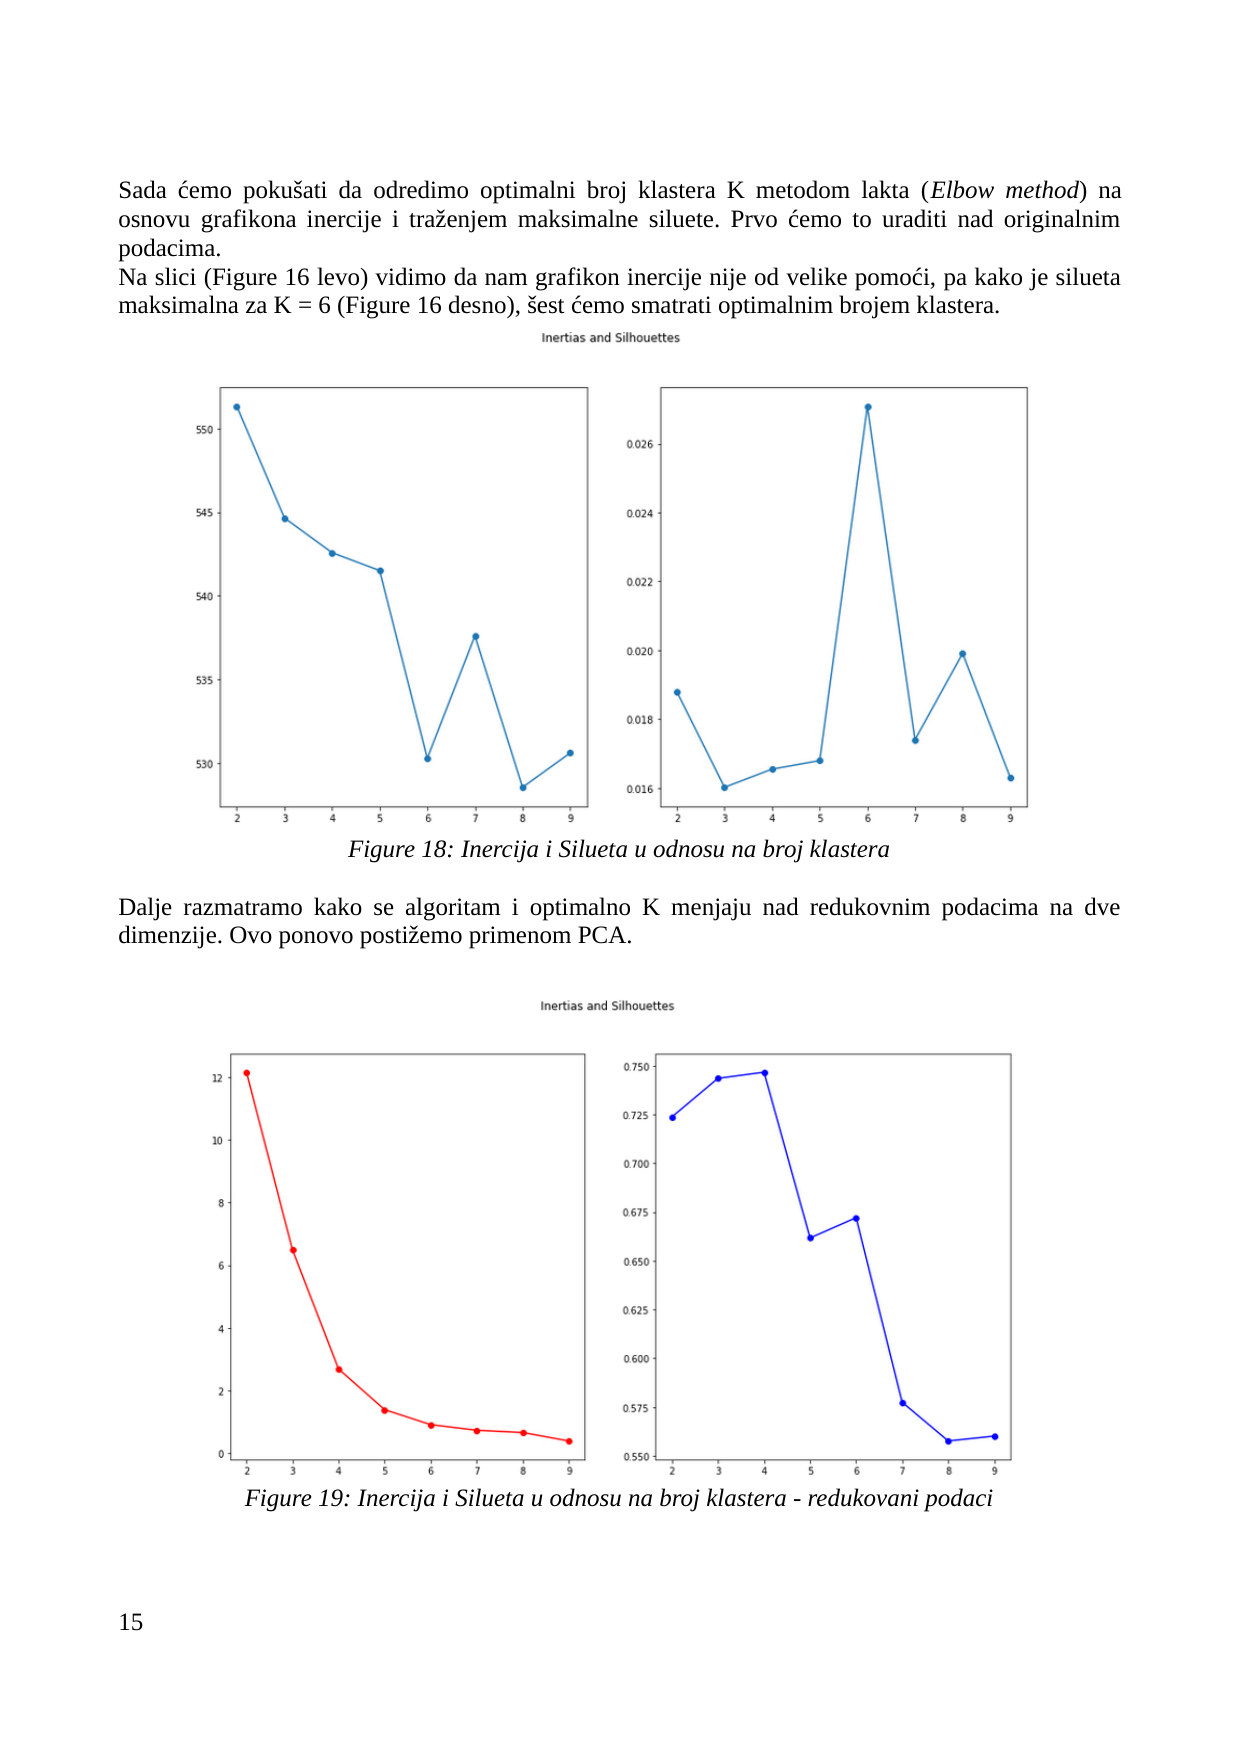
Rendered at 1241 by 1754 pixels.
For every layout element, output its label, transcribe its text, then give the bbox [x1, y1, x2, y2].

picture [198, 990, 1043, 1483]
text Na slici (Figure 16 levo) vidimo da nam grafikon inercije nije od velike pomoći, pa kako je silueta maksimalna za K = 6 (Figure 16 desno), šest ćemo smatrati optimalnim brojem klastera. [118, 262, 1122, 319]
text Figure 18: Inercija i Silueta u odnosu na broj klastera [187, 834, 1053, 863]
picture [186, 331, 1054, 834]
text Sada ćemo pokušati da odredimo optimalni broj klastera K metodom lakta (Elbow method) na osnovu grafikona inercije i traženjem maksimalne siluete. Prvo ćemo to uraditi nad originalnim podacima. [118, 176, 1122, 262]
text Dalje razmatramo kako se algoritam i optimalno K menjaju nad redukovnim podacima na dve dimenzije. Ovo ponovo postižemo primenom PCA. [118, 892, 1122, 949]
text Figure 19: Inercija i Silueta u odnosu na broj klastera - redukovani podaci [198, 1483, 1042, 1512]
